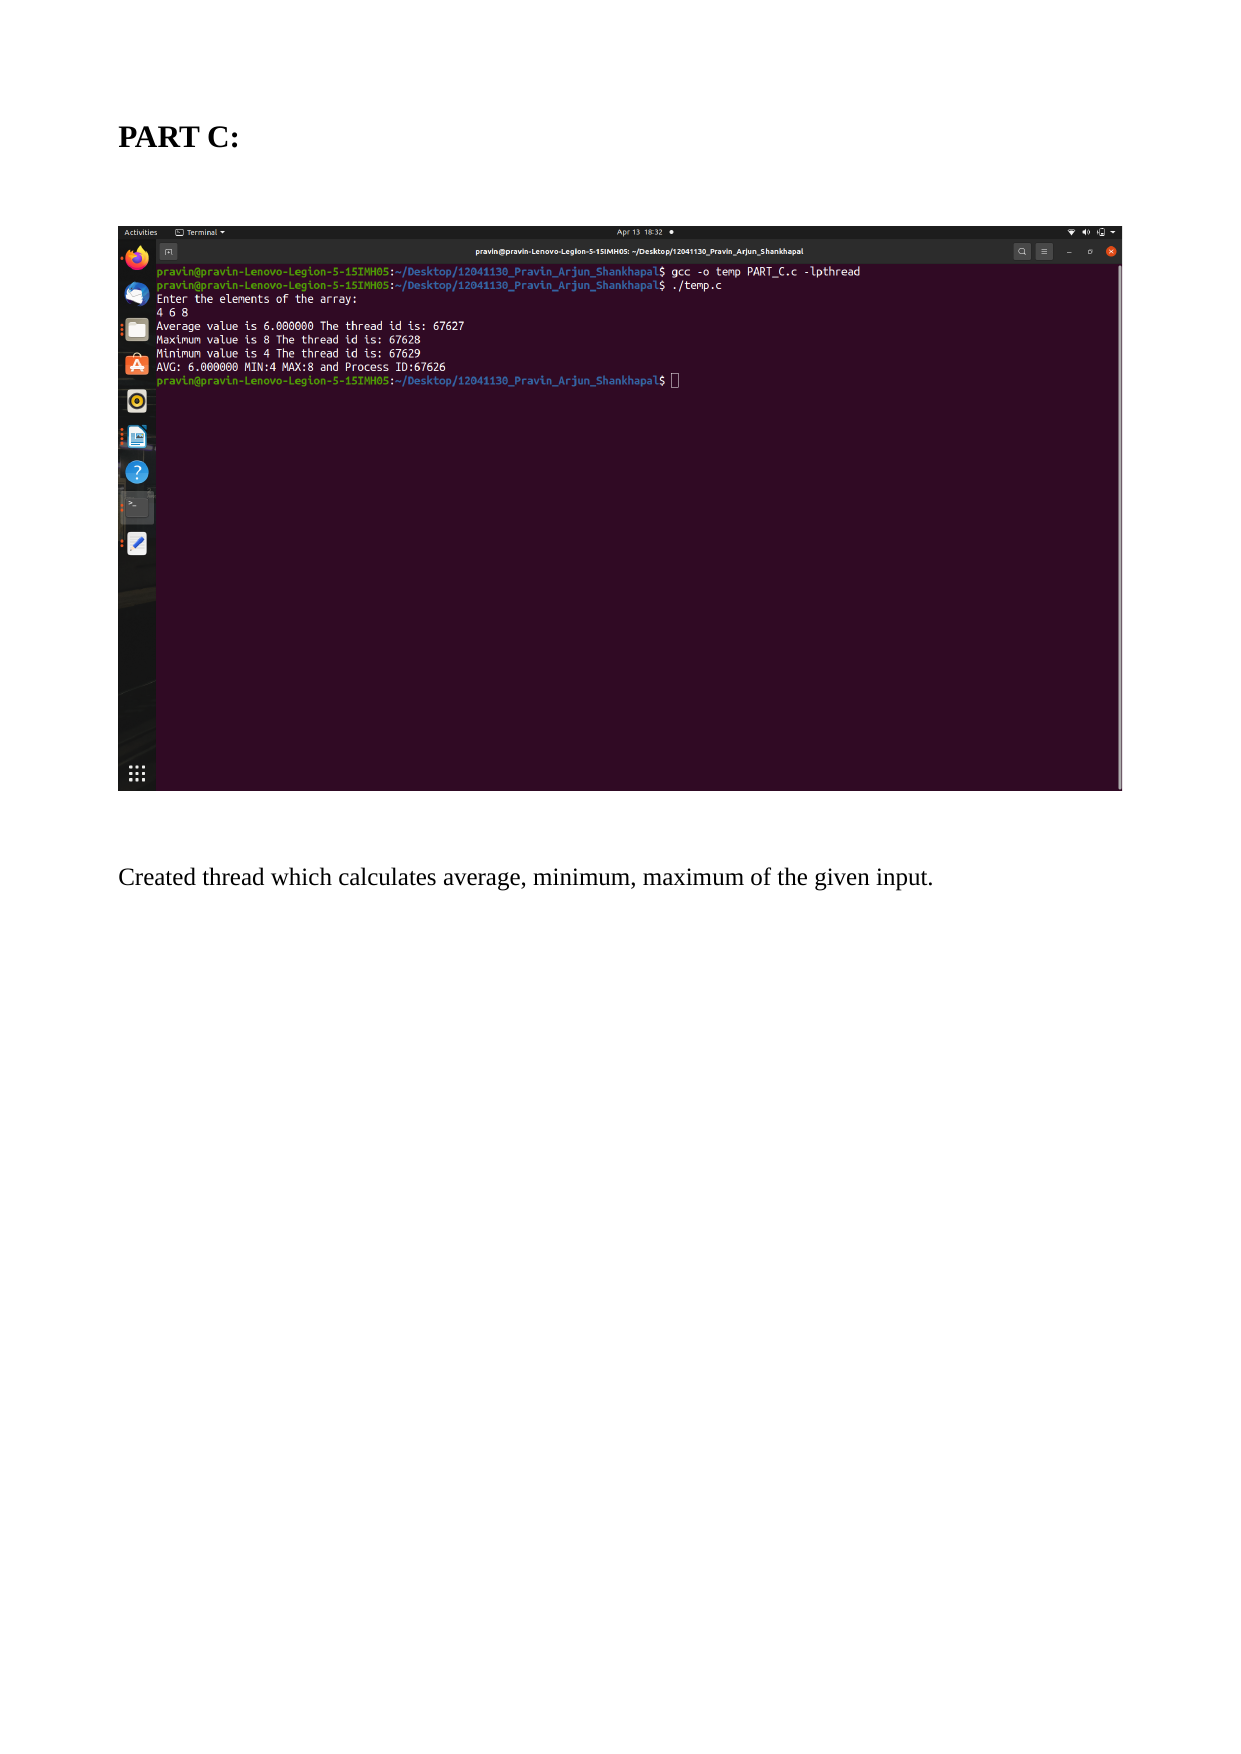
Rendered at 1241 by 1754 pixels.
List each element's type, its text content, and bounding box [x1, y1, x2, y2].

picture [118, 226, 1123, 791]
text Created thread which calculates average, minimum, maximum of the given input. [118, 862, 1122, 891]
text PART C: [118, 118, 1122, 154]
